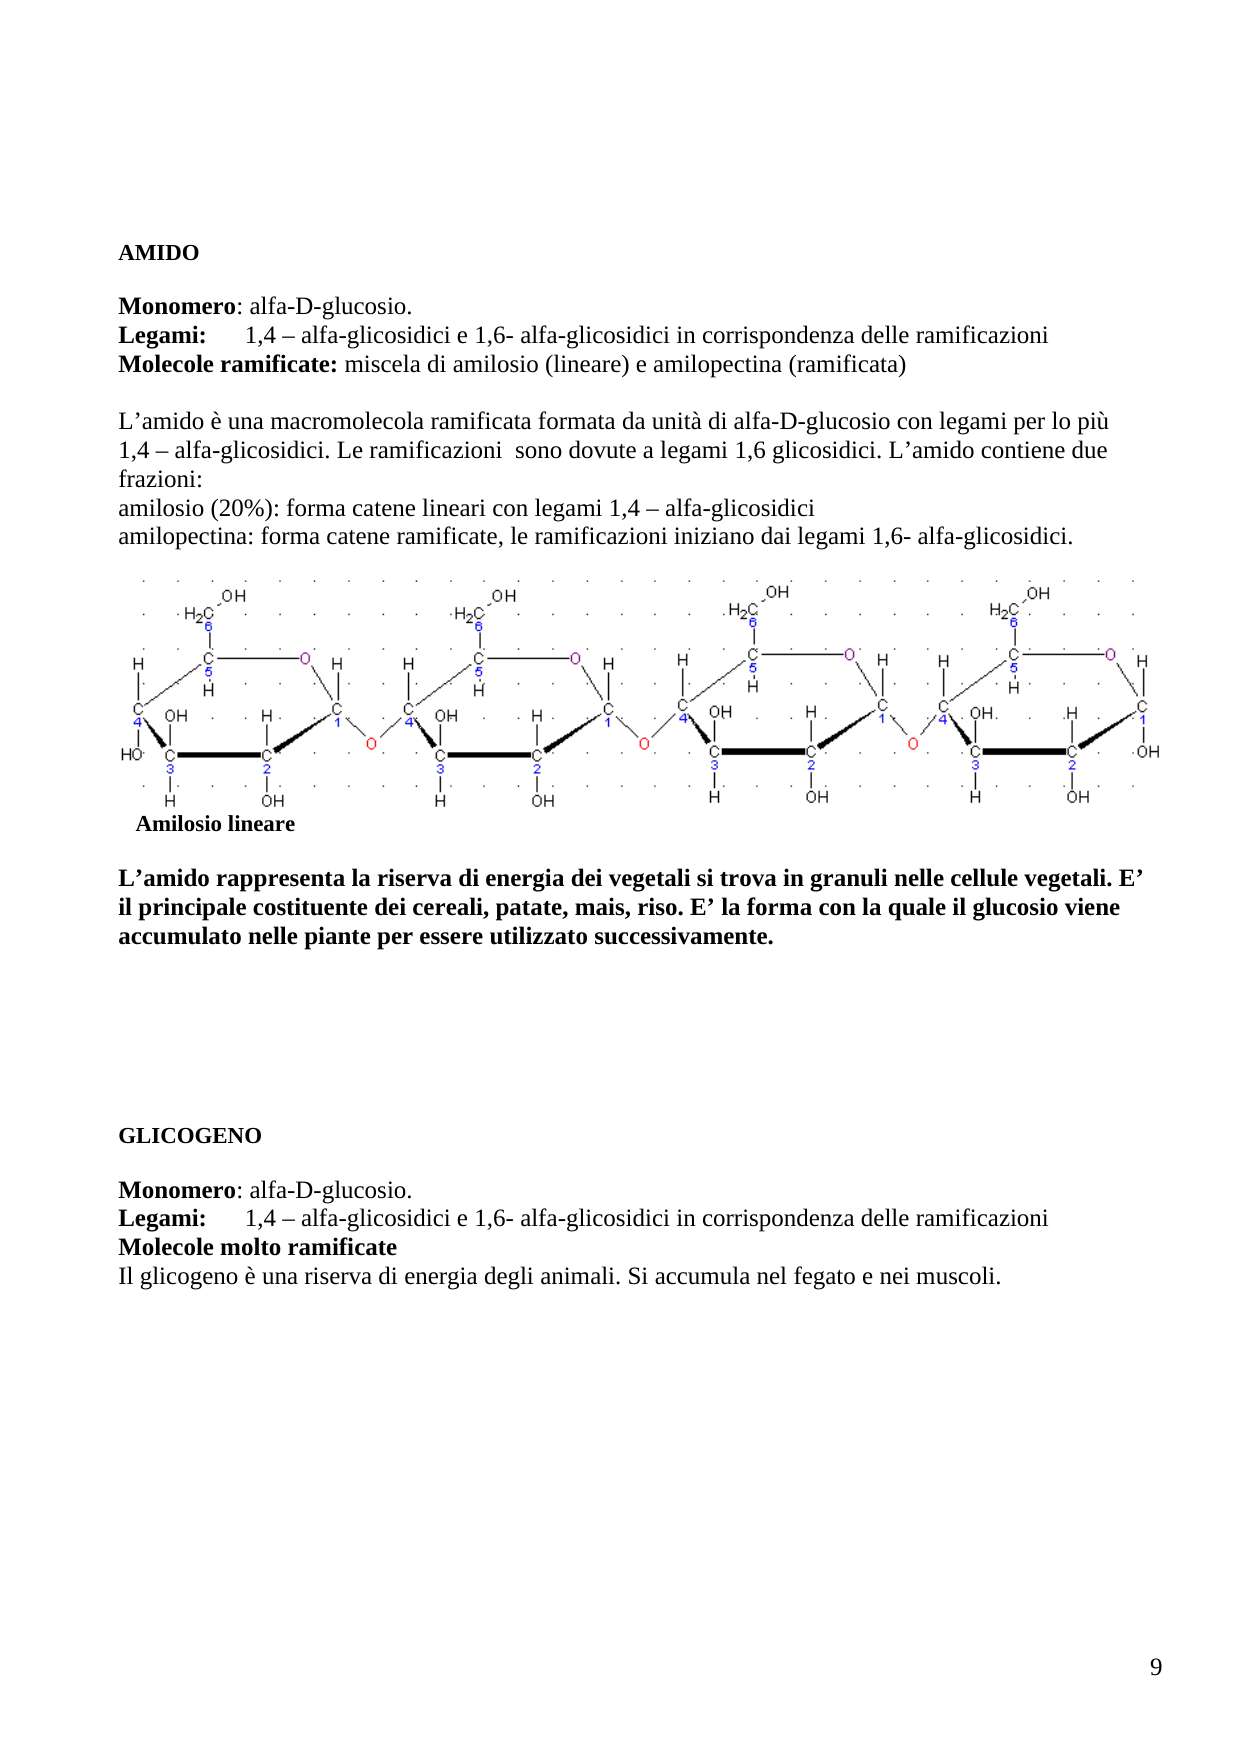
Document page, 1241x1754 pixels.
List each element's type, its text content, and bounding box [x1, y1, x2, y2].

text GLICOGENO [118, 1122, 1162, 1148]
text Legami: 1,4 – alfa-glicosidici e 1,6- alfa-glicosidici in corrispondenza delle ramificazioni [118, 1203, 1162, 1232]
text Molecole ramificate: miscela di amilosio (lineare) e amilopectina (ramificata) [118, 349, 1162, 378]
text Monomero: alfa-D-glucosio. [118, 291, 1162, 320]
text Monomero: alfa-D-glucosio. [118, 1175, 1162, 1203]
text Legami: 1,4 – alfa-glicosidici e 1,6- alfa-glicosidici in corrispondenza delle ramificazioni [118, 320, 1162, 349]
text L’amido rappresenta la riserva di energia dei vegetali si trova in granuli nelle cellule vegetali. E’ il principale costituente dei cereali, patate, mais, riso. E’ la forma con la quale il glucosio viene accumulato nelle piante per essere utilizzato successivamente. [118, 863, 1162, 949]
picture [118, 579, 1163, 811]
text AMIDO [118, 239, 1162, 265]
text amilopectina: forma catene ramificate, le ramificazioni iniziano dai legami 1,6- alfa-glicosidici. [118, 521, 1162, 550]
text L’amido è una macromolecola ramificata formata da unità di alfa-D-glucosio con legami per lo più 1,4 – alfa-glicosidici. Le ramificazioni sono dovute a legami 1,6 glicosidici. L’amido contiene due frazioni: [118, 406, 1162, 493]
text amilosio (20%): forma catene lineari con legami 1,4 – alfa-glicosidici [118, 493, 1162, 521]
text Molecole molto ramificate [118, 1232, 1162, 1261]
text Amilosio lineare [118, 811, 1162, 837]
text Il glicogeno è una riserva di energia degli animali. Si accumula nel fegato e nei muscoli. [118, 1261, 1162, 1290]
